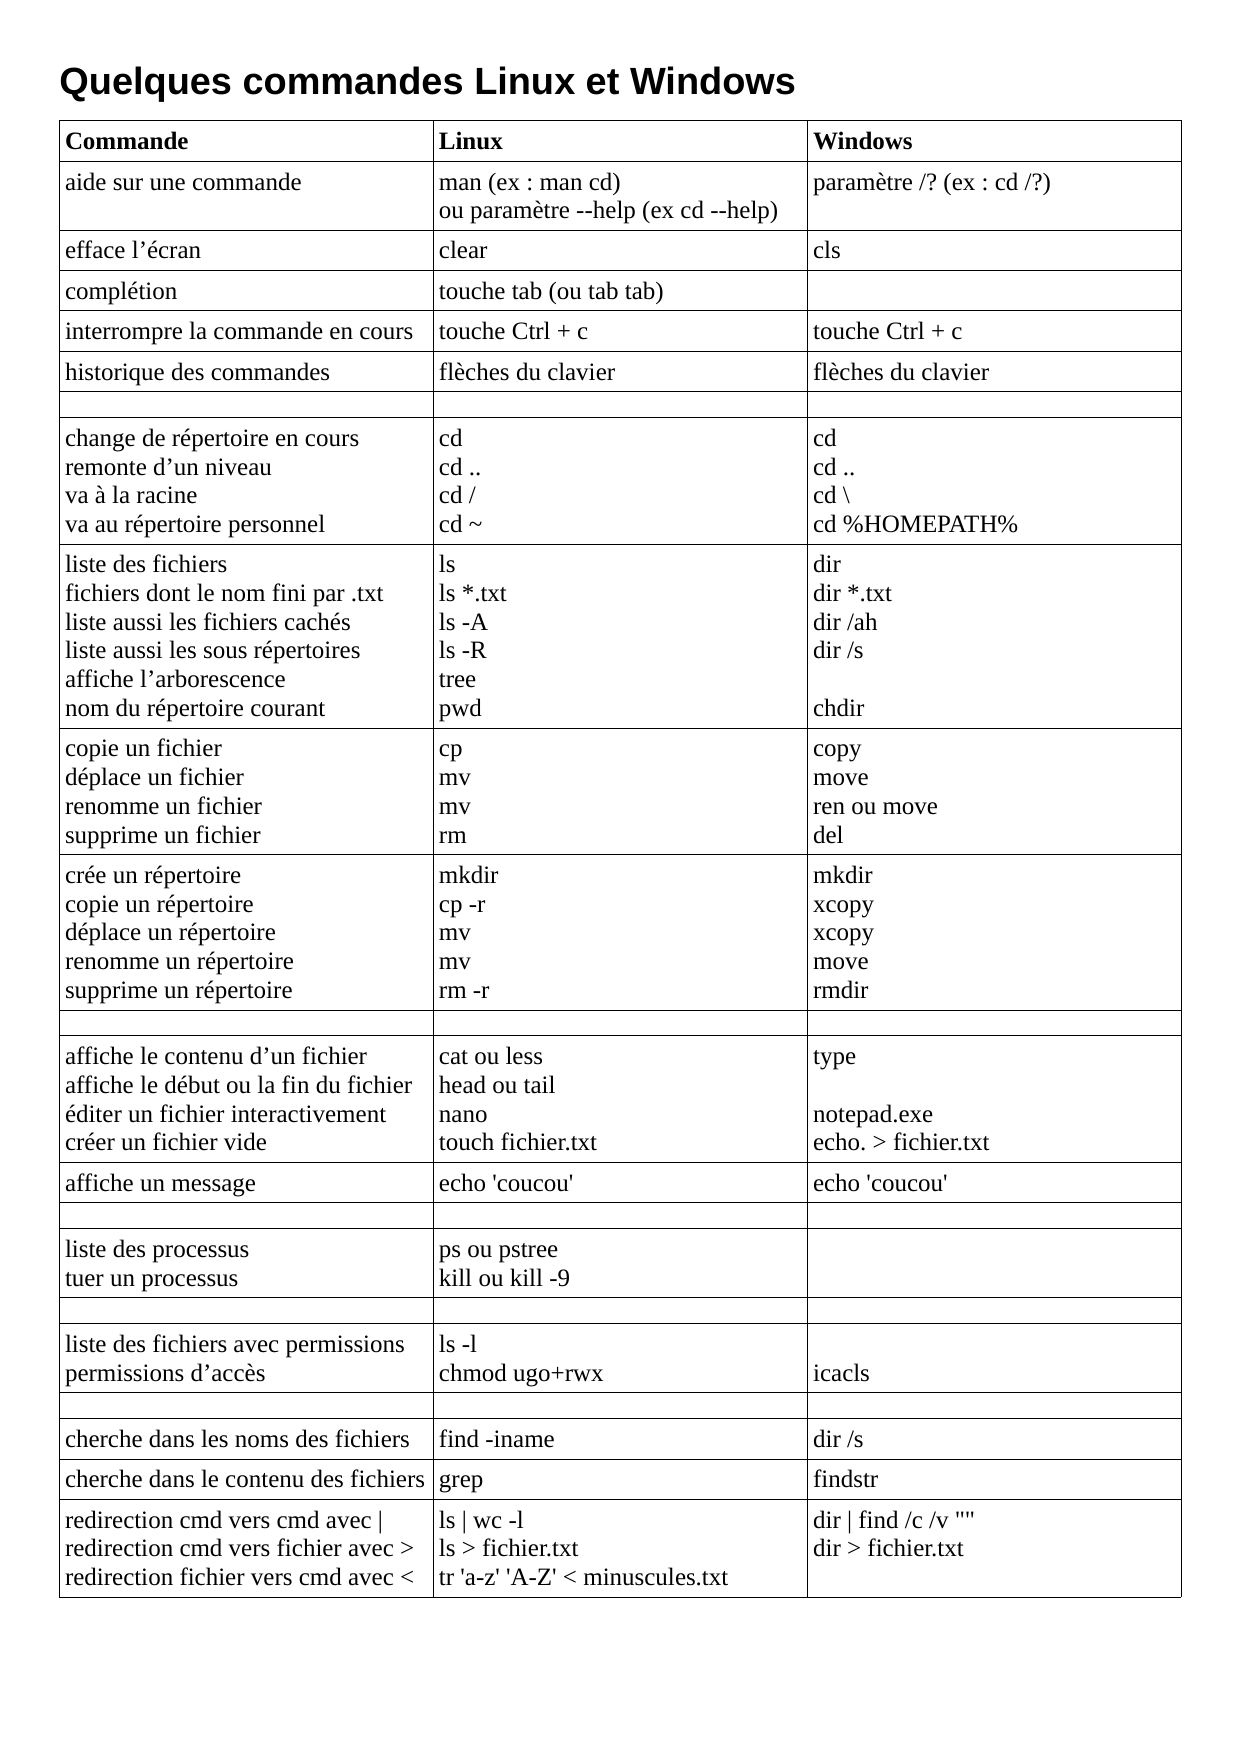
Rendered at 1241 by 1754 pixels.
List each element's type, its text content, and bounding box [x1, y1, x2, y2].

table_cell crée un répertoire copie un répertoire déplace un répertoire renomme un répertoire supprime un répertoire [60, 855, 433, 1009]
table_cell [60, 392, 433, 417]
table_header Commande [60, 121, 433, 161]
table_cell [808, 392, 1181, 417]
table_cell [808, 1298, 1181, 1323]
table_cell copy move ren ou move del [808, 729, 1181, 854]
table_cell [434, 1203, 807, 1228]
table_cell [808, 271, 1181, 310]
table_cell [60, 1298, 433, 1323]
table_header Windows [808, 121, 1181, 161]
table_cell cd cd .. cd / cd ~ [434, 418, 807, 543]
table_header Linux [434, 121, 807, 161]
table_cell complétion [60, 271, 433, 310]
table_cell dir /s [808, 1419, 1181, 1458]
table_cell redirection cmd vers cmd avec | redirection cmd vers fichier avec > redirection fichier vers cmd avec < [60, 1500, 433, 1597]
table_cell ls ls *.txt ls -A ls -R tree pwd [434, 545, 807, 728]
table_cell affiche un message [60, 1163, 433, 1202]
table_cell change de répertoire en cours remonte d’un niveau va à la racine va au répertoire personnel [60, 418, 433, 543]
table_cell copie un fichier déplace un fichier renomme un fichier supprime un fichier [60, 729, 433, 854]
table_cell cls [808, 231, 1181, 270]
table_cell flèches du clavier [808, 352, 1181, 391]
table_cell mkdir cp -r mv mv rm -r [434, 855, 807, 1009]
table_cell liste des processus tuer un processus [60, 1229, 433, 1297]
table_cell touche tab (ou tab tab) [434, 271, 807, 310]
table_cell dir | find /c /v "" dir > fichier.txt [808, 1500, 1181, 1597]
table_cell grep [434, 1460, 807, 1499]
table_cell cherche dans le contenu des fichiers [60, 1460, 433, 1499]
table_cell ps ou pstree kill ou kill -9 [434, 1229, 807, 1297]
table_cell historique des commandes [60, 352, 433, 391]
table_cell [434, 1298, 807, 1323]
table_cell mkdir xcopy xcopy move rmdir [808, 855, 1181, 1009]
table_cell interrompre la commande en cours [60, 311, 433, 351]
table_cell cd cd .. cd \ cd %HOMEPATH% [808, 418, 1181, 543]
table_cell affiche le contenu d’un fichier affiche le début ou la fin du fichier éditer un fichier interactivement créer un fichier vide [60, 1036, 433, 1162]
table_cell echo 'coucou' [434, 1163, 807, 1202]
table_cell [808, 1203, 1181, 1228]
table_cell [808, 1229, 1181, 1297]
table_cell [60, 1393, 433, 1418]
table_cell [434, 392, 807, 417]
table_cell cat ou less head ou tail nano touch fichier.txt [434, 1036, 807, 1162]
table_cell ls | wc -l ls > fichier.txt tr 'a-z' 'A-Z' < minuscules.txt [434, 1500, 807, 1597]
table_cell man (ex : man cd) ou paramètre --help (ex cd --help) [434, 162, 807, 230]
table_cell cp mv mv rm [434, 729, 807, 854]
table_cell icacls [808, 1324, 1181, 1392]
table_cell [808, 1393, 1181, 1418]
subtitle Quelques commandes Linux et Windows [59, 59, 1181, 103]
table_cell liste des fichiers avec permissions permissions d’accès [60, 1324, 433, 1392]
table_cell [434, 1011, 807, 1035]
table_cell [60, 1011, 433, 1035]
table_cell aide sur une commande [60, 162, 433, 230]
table_cell dir dir *.txt dir /ah dir /s chdir [808, 545, 1181, 728]
table_cell clear [434, 231, 807, 270]
table_cell ls -l chmod ugo+rwx [434, 1324, 807, 1392]
table_cell flèches du clavier [434, 352, 807, 391]
table_cell findstr [808, 1460, 1181, 1499]
table_cell [808, 1011, 1181, 1035]
table_cell touche Ctrl + c [434, 311, 807, 351]
table_cell cherche dans les noms des fichiers [60, 1419, 433, 1458]
table_cell [434, 1393, 807, 1418]
table_cell paramètre /? (ex : cd /?) [808, 162, 1181, 230]
table_cell efface l’écran [60, 231, 433, 270]
table_cell [60, 1203, 433, 1228]
table_cell touche Ctrl + c [808, 311, 1181, 351]
table_cell echo 'coucou' [808, 1163, 1181, 1202]
table_cell liste des fichiers fichiers dont le nom fini par .txt liste aussi les fichiers cachés liste aussi les sous répertoires affiche l’arborescence nom du répertoire courant [60, 545, 433, 728]
table_cell type notepad.exe echo. > fichier.txt [808, 1036, 1181, 1162]
table_cell find -iname [434, 1419, 807, 1458]
